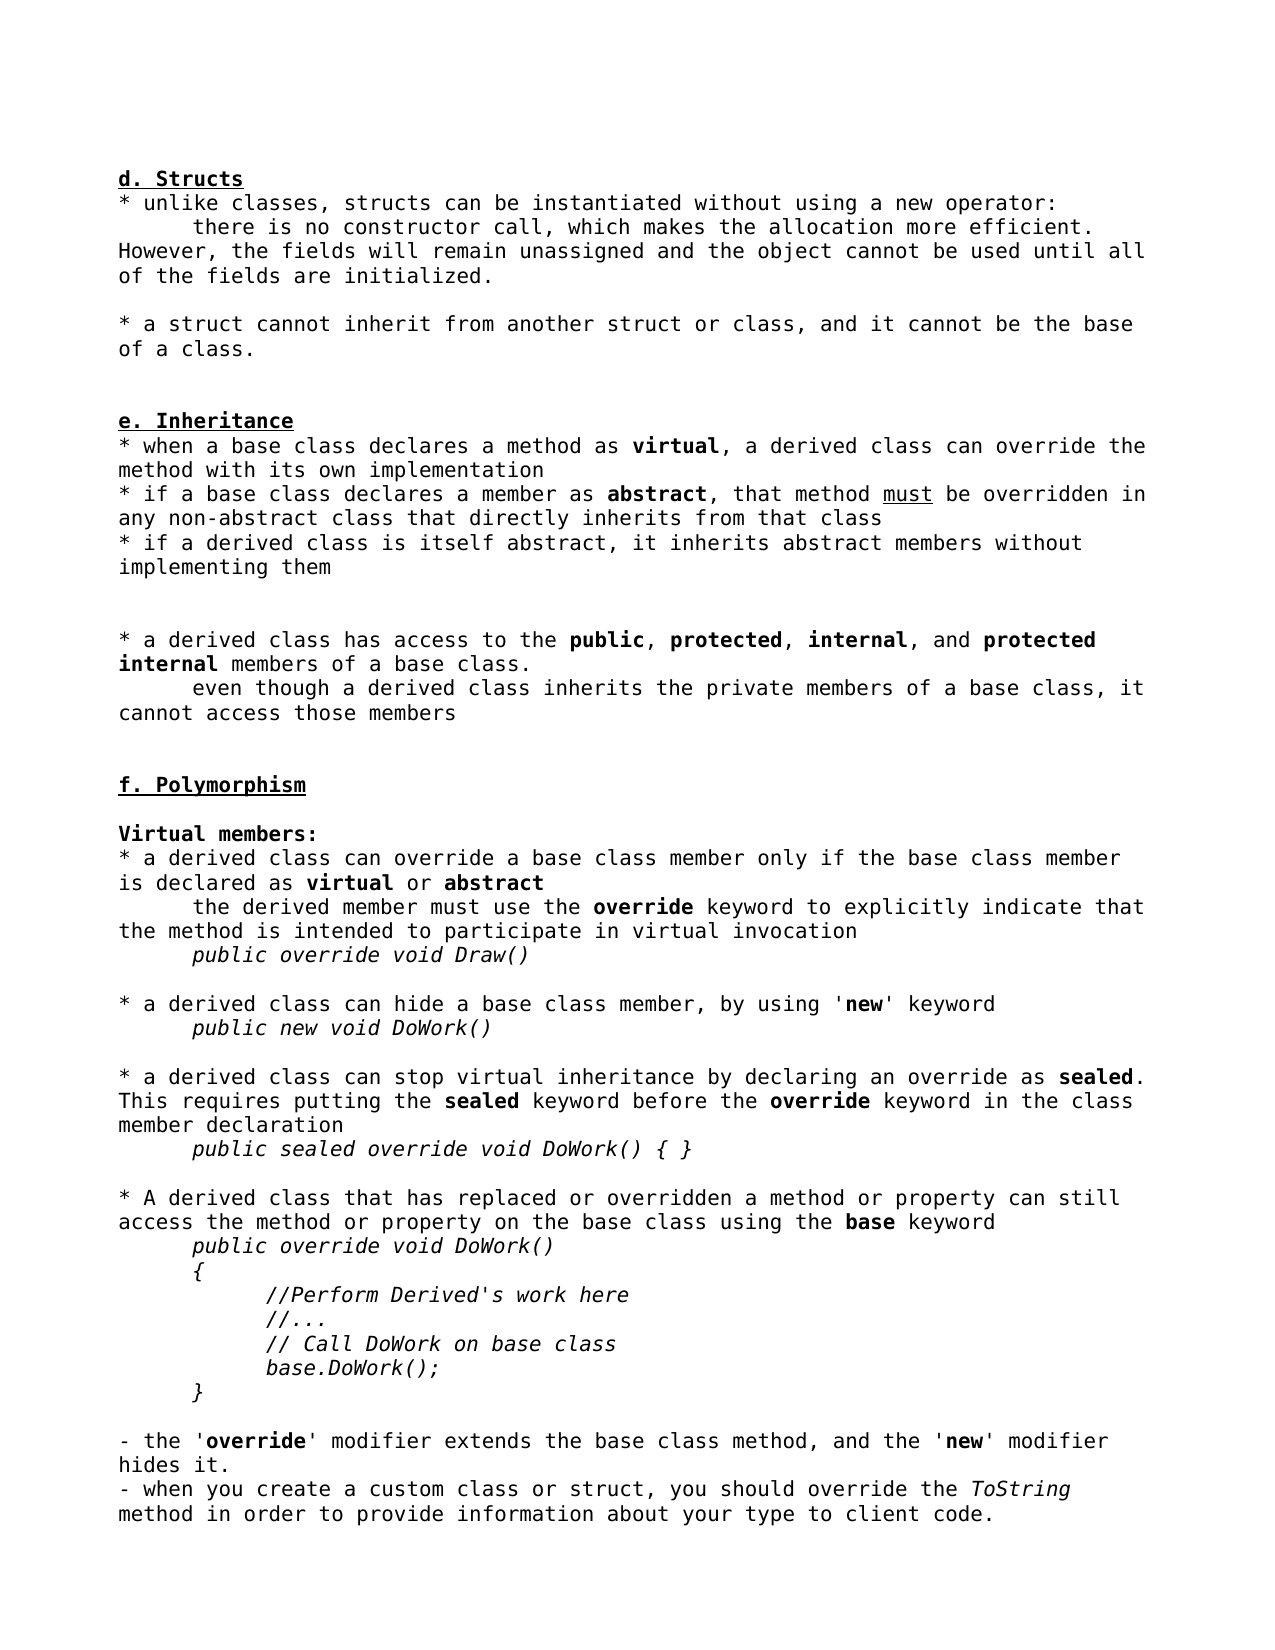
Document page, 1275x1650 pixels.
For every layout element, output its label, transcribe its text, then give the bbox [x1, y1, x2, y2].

text * a derived class can override a base class member only if the base class member is declared as virtual or abstract [118, 846, 1157, 895]
text d. Structs [118, 167, 1157, 191]
text // Call DoWork on base class [118, 1332, 1157, 1356]
text public new void DoWork() [118, 1016, 1157, 1040]
text //... [118, 1307, 1157, 1332]
text public override void Draw() [118, 943, 1157, 968]
text * a derived class can hide a base class member, by using 'new' keyword [118, 992, 1157, 1016]
text * A derived class that has replaced or overridden a method or property can still access the method or property on the base class using the base keyword [118, 1186, 1157, 1234]
text public override void DoWork() [118, 1234, 1157, 1259]
text * a derived class can stop virtual inheritance by declaring an override as sealed. This requires putting the sealed keyword before the override keyword in the class member declaration [118, 1065, 1157, 1137]
text even though a derived class inherits the private members of a base class, it cannot access those members [118, 676, 1157, 725]
text e. Inheritance [118, 409, 1157, 434]
text public sealed override void DoWork() { } [118, 1137, 1157, 1162]
text } [118, 1380, 1157, 1404]
text //Perform Derived's work here [118, 1283, 1157, 1307]
text * a struct cannot inherit from another struct or class, and it cannot be the base of a class. [118, 312, 1157, 361]
text f. Polymorphism [118, 773, 1157, 798]
text Virtual members: [118, 822, 1157, 846]
text * if a derived class is itself abstract, it inherits abstract members without implementing them [118, 531, 1157, 579]
text there is no constructor call, which makes the allocation more efficient. However, the fields will remain unassigned and the object cannot be used until all of the fields are initialized. [118, 215, 1157, 288]
text - when you create a custom class or struct, you should override the ToString method in order to provide information about your type to client code. [118, 1477, 1157, 1526]
text * unlike classes, structs can be instantiated without using a new operator: [118, 191, 1157, 215]
text { [118, 1259, 1157, 1283]
text - the 'override' modifier extends the base class method, and the 'new' modifier hides it. [118, 1429, 1157, 1477]
text the derived member must use the override keyword to explicitly indicate that the method is intended to participate in virtual invocation [118, 895, 1157, 943]
text * a derived class has access to the public, protected, internal, and protected internal members of a base class. [118, 628, 1157, 676]
text * if a base class declares a member as abstract, that method must be overridden in any non-abstract class that directly inherits from that class [118, 482, 1157, 531]
text base.DoWork(); [118, 1356, 1157, 1380]
text * when a base class declares a method as virtual, a derived class can override the method with its own implementation [118, 434, 1157, 482]
